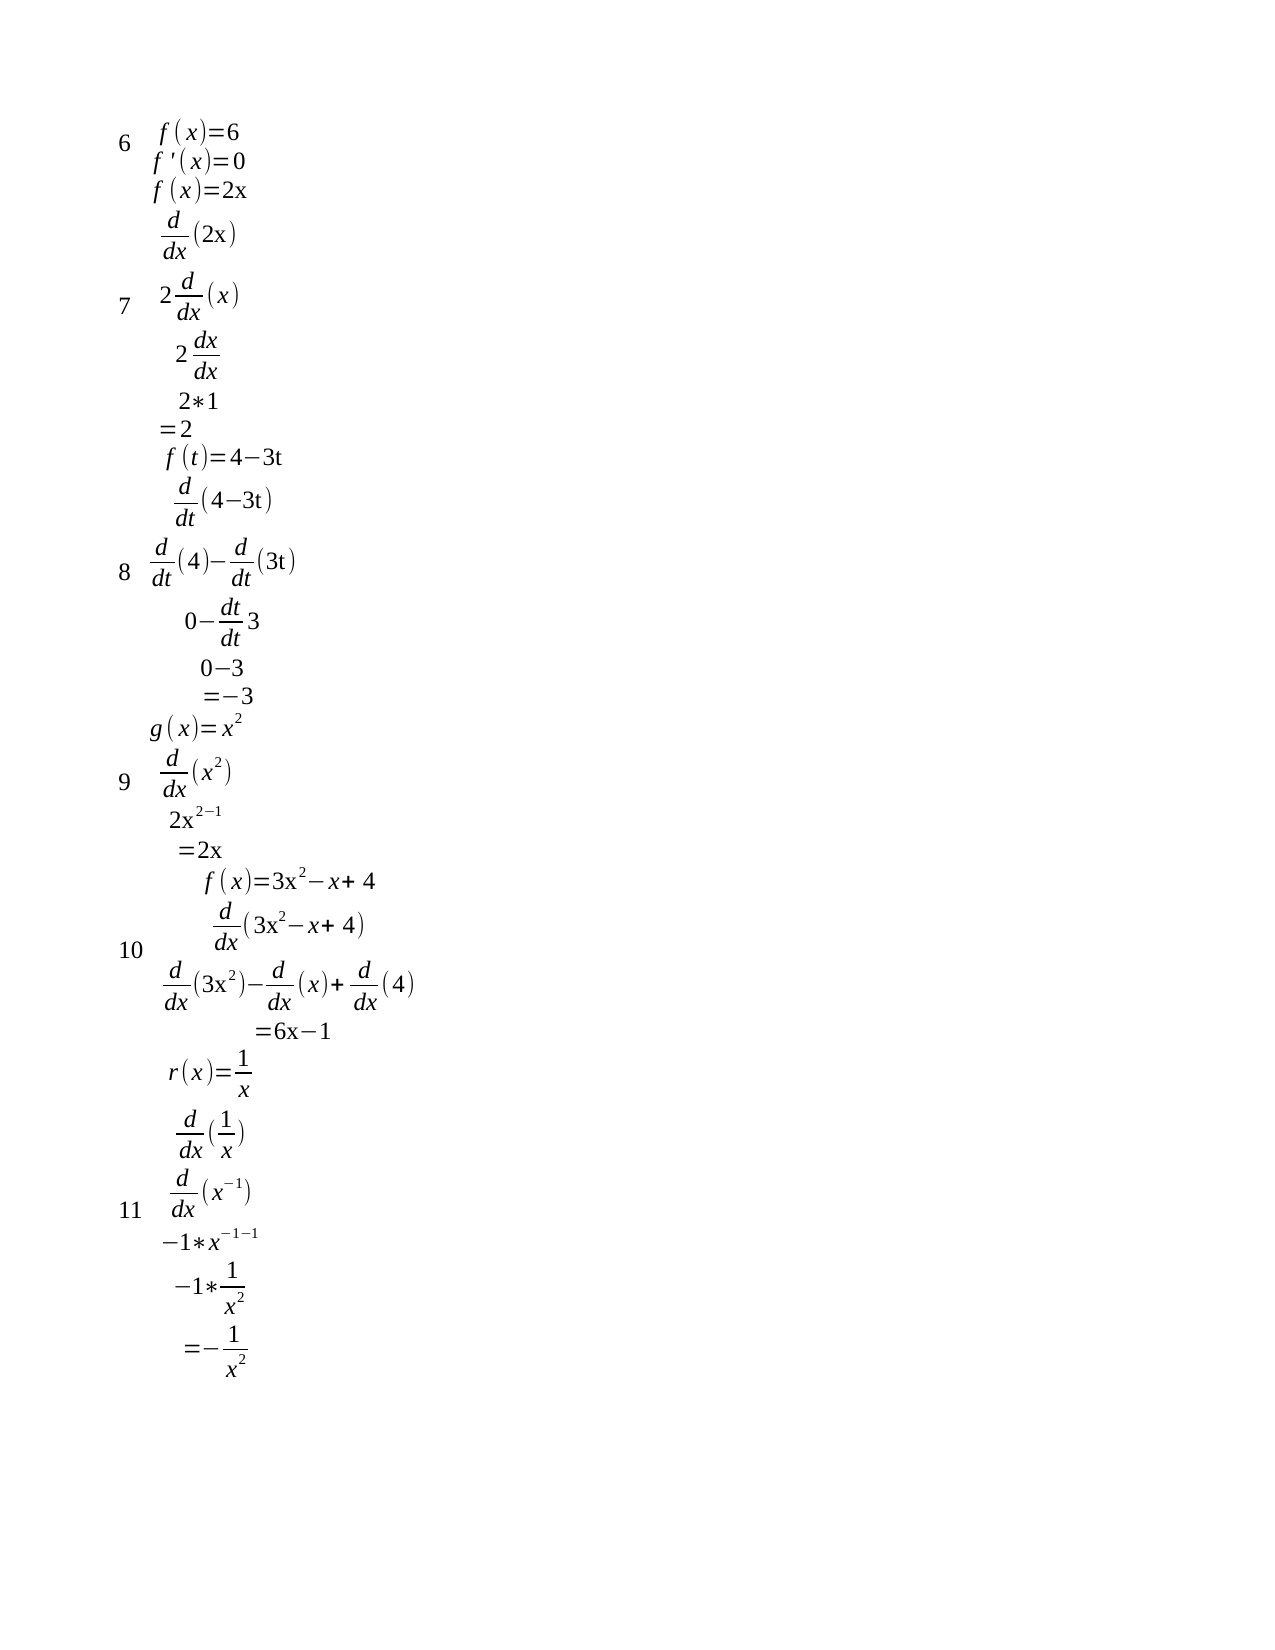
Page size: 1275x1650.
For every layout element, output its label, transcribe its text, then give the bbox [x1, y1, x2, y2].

text 7 [118, 177, 1157, 443]
text 11 [118, 1044, 1157, 1383]
text 9 [118, 710, 1157, 863]
text 8 [118, 443, 1157, 710]
text 10 [118, 863, 1157, 1044]
text 6 [118, 118, 1157, 177]
